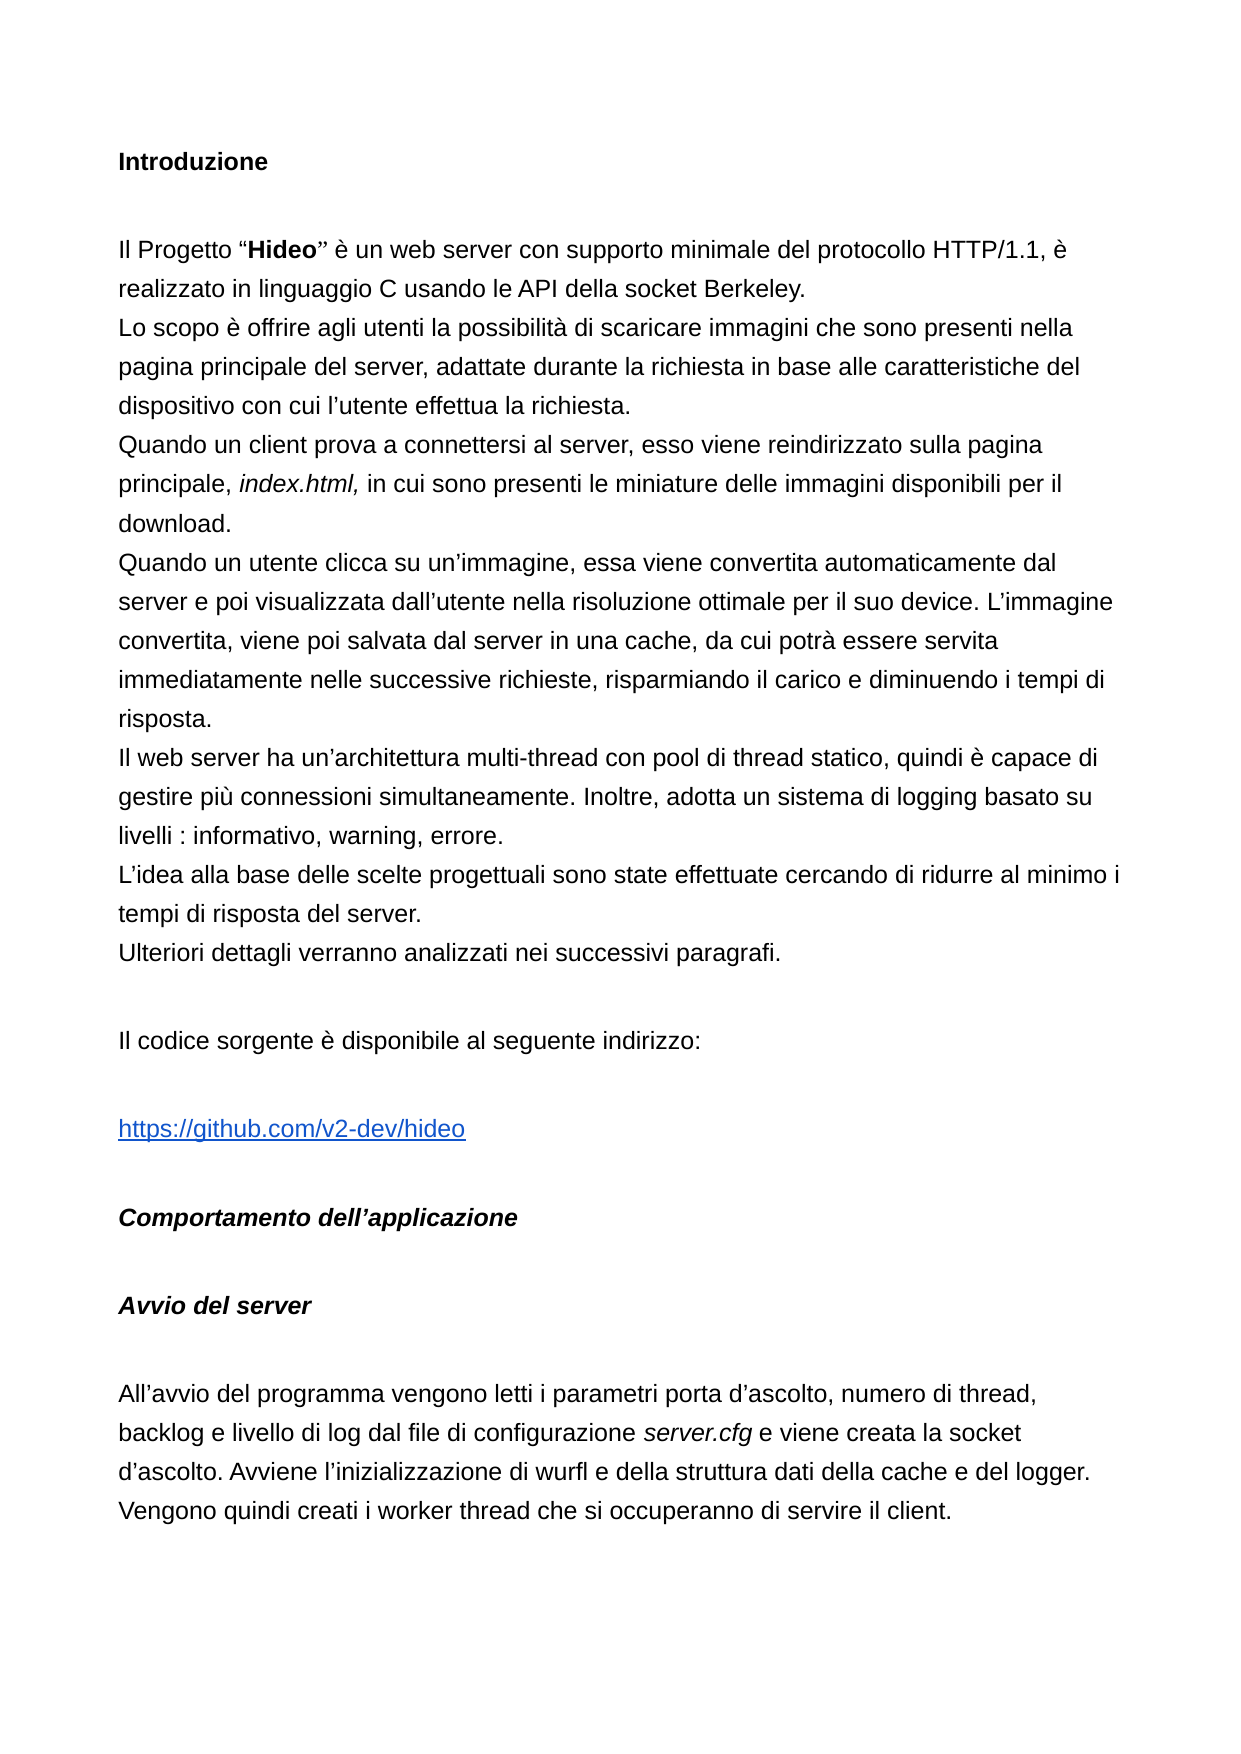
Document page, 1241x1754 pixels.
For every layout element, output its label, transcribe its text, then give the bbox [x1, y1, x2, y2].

text Il codice sorgente è disponibile al seguente indirizzo: [118, 1026, 1122, 1055]
text Ulteriori dettagli verranno analizzati nei successivi paragrafi. [118, 938, 1122, 967]
text Comportamento dell’applicazione [118, 1203, 1122, 1231]
text Quando un utente clicca su un’immagine, essa viene convertita automaticamente dal server e poi visualizzata dall’utente nella risoluzione ottimale per il suo device. L’immagine convertita, viene poi salvata dal server in una cache, da cui potrà essere servita immediatamente nelle successive richieste, risparmiando il carico e diminuendo i tempi di risposta. [118, 548, 1122, 733]
text Introduzione [118, 147, 1122, 176]
text Il Progetto “Hideo” è un web server con supporto minimale del protocollo HTTP/1.1, è realizzato in linguaggio C usando le API della socket Berkeley. [118, 235, 1122, 303]
text L’idea alla base delle scelte progettuali sono state effettuate cercando di ridurre al minimo i tempi di risposta del server. [118, 860, 1122, 928]
text All’avvio del programma vengono letti i parametri porta d’ascolto, numero di thread, backlog e livello di log dal file di configurazione server.cfg e viene creata la socket d’ascolto. Avviene l’inizializzazione di wurfl e della struttura dati della cache e del logger. [118, 1379, 1122, 1486]
text Avvio del server [118, 1291, 1122, 1319]
text Il web server ha un’architettura multi-thread con pool di thread statico, quindi è capace di gestire più connessioni simultaneamente. Inoltre, adotta un sistema di logging basato su livelli : informativo, warning, errore. [118, 743, 1122, 850]
text https://github.com/v2-dev/hideo [118, 1114, 1122, 1143]
text Vengono quindi creati i worker thread che si occuperanno di servire il client. [118, 1496, 1122, 1525]
text Quando un client prova a connettersi al server, esso viene reindirizzato sulla pagina principale, index.html, in cui sono presenti le miniature delle immagini disponibili per il download. [118, 430, 1122, 537]
text Lo scopo è offrire agli utenti la possibilità di scaricare immagini che sono presenti nella pagina principale del server, adattate durante la richiesta in base alle caratteristiche del dispositivo con cui l’utente effettua la richiesta. [118, 313, 1122, 420]
